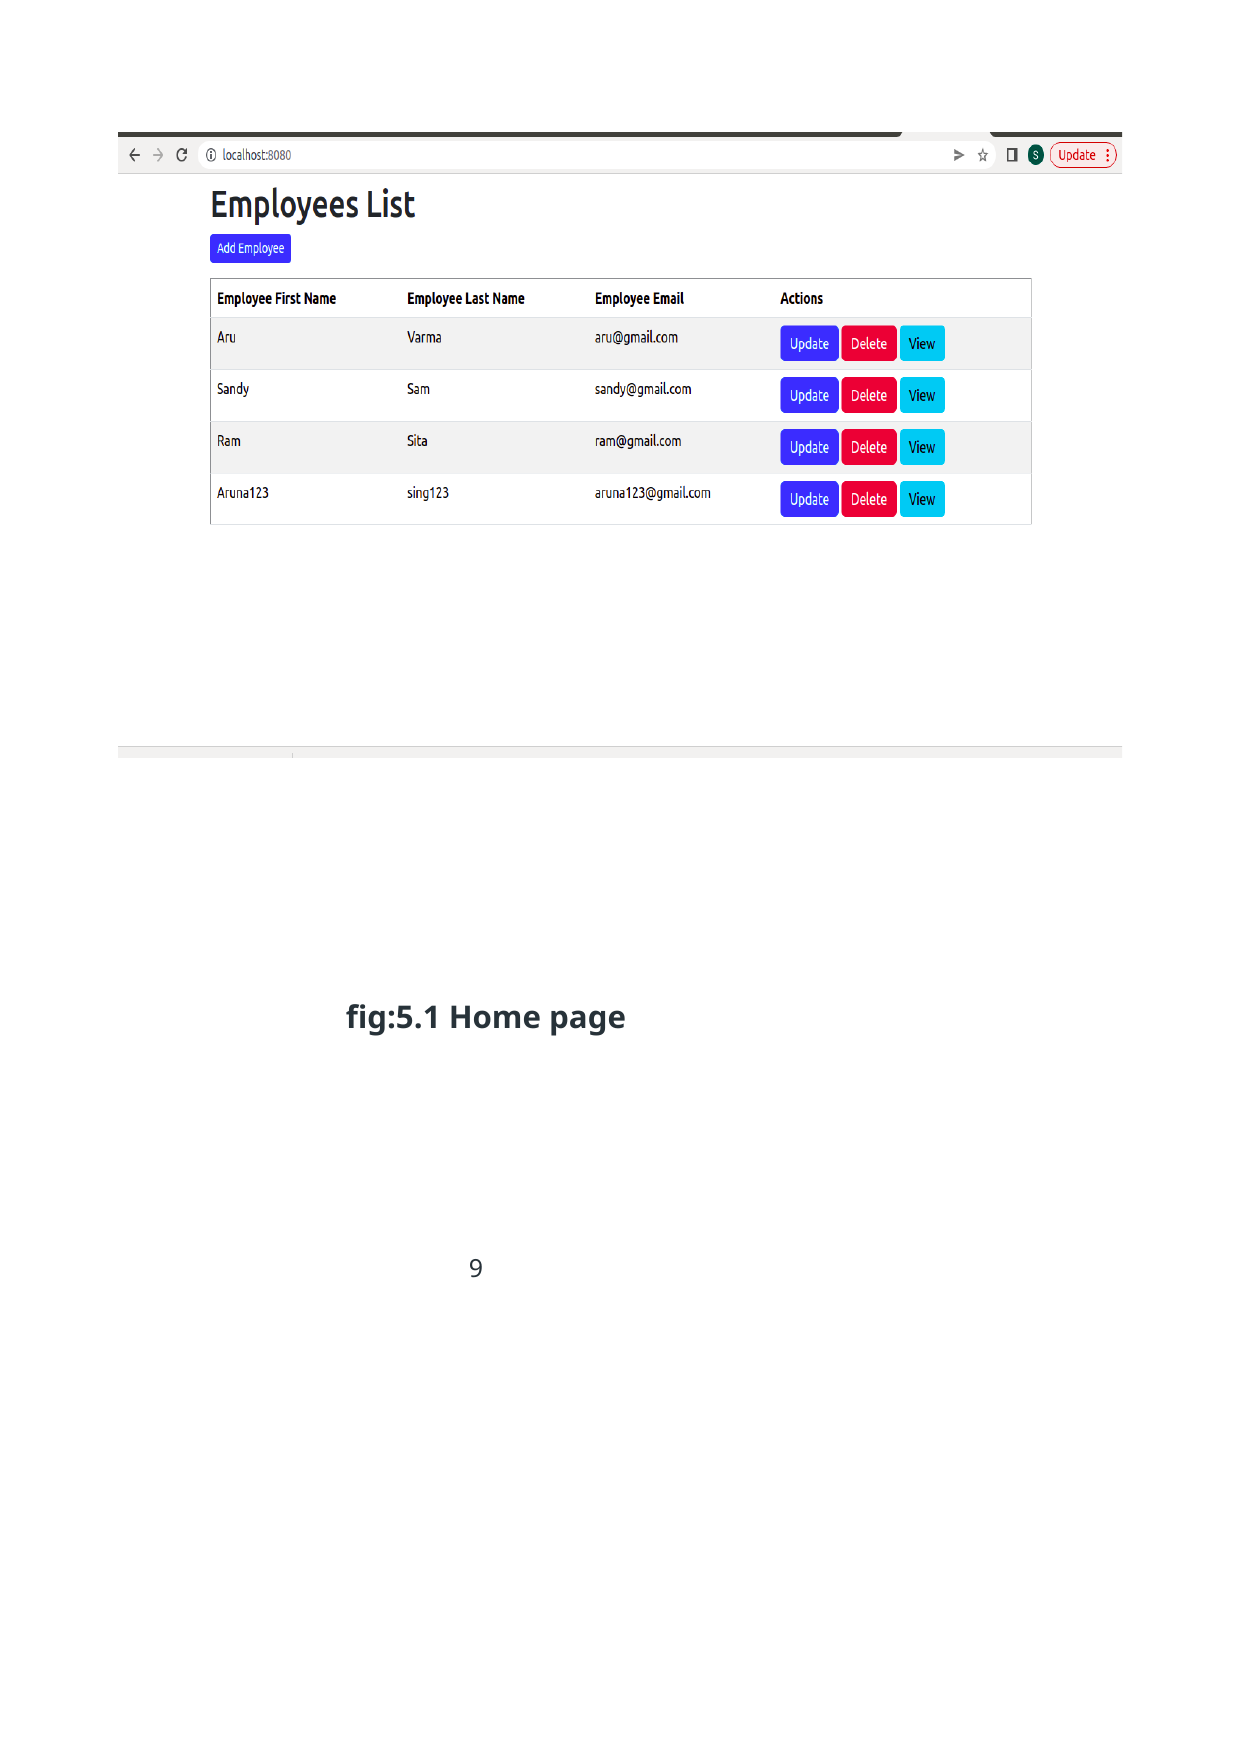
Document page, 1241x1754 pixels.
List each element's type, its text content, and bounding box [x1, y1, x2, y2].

text 9 [118, 1251, 1122, 1285]
picture [118, 132, 1123, 758]
text fig:5.1 Home page [118, 996, 1122, 1038]
